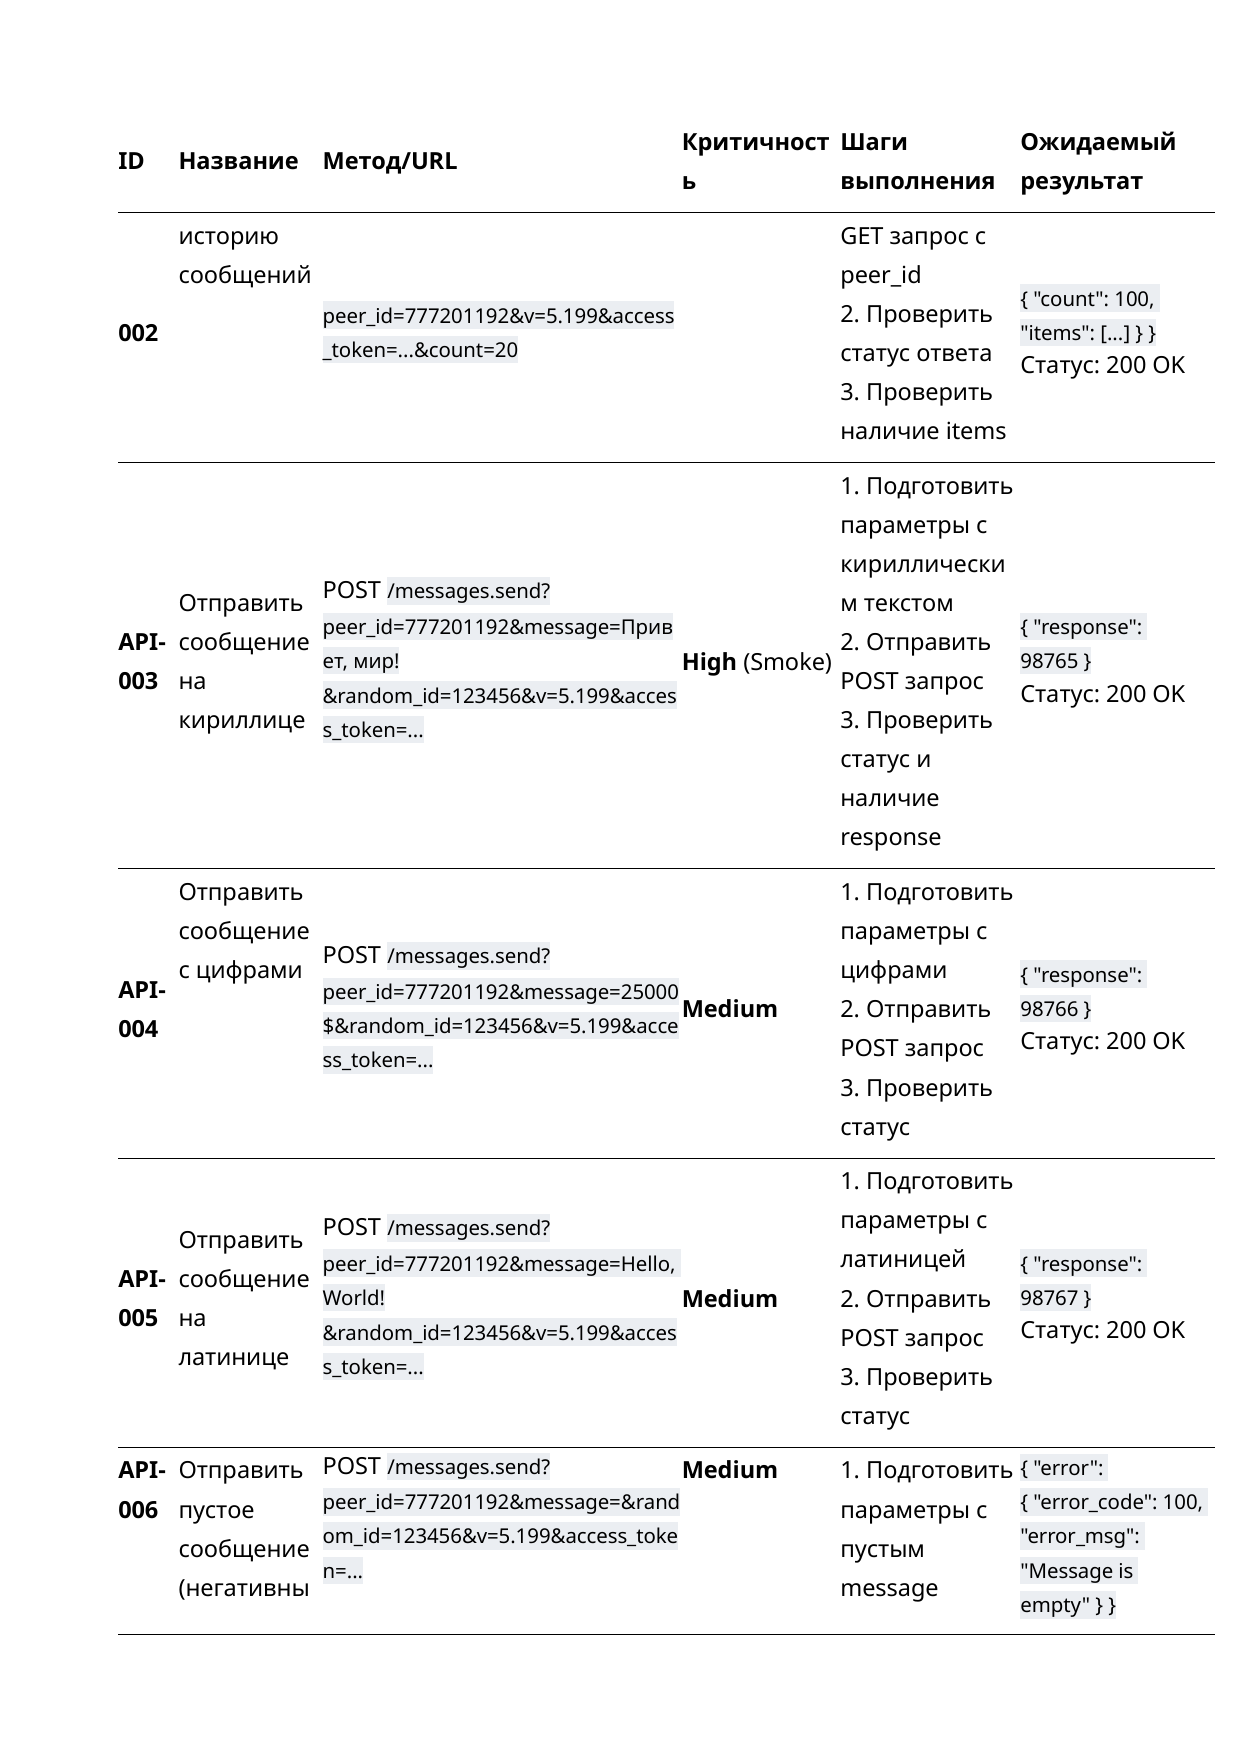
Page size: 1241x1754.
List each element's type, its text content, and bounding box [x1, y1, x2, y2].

table_cell Отправить сообщение на латинице [178, 1159, 322, 1447]
table_cell Medium [682, 1159, 840, 1447]
table_cell { "response": 98767 } Статус: 200 OK [1020, 1159, 1214, 1447]
table_cell 1. Подготовить параметры с кириллическим текстом 2. Отправить POST запрос 3. Проверить статус и наличие response [840, 463, 1020, 868]
table_cell 1. Подготовить параметры с пустым message [840, 1448, 1020, 1634]
table_cell GET запрос с peer_id 2. Проверить статус ответа 3. Проверить наличие items [840, 213, 1020, 462]
table_cell Отправить пустое сообщение (негативны [178, 1448, 322, 1634]
table_cell 002 [118, 213, 178, 462]
table_header Ожидаемый результат [1020, 118, 1214, 212]
table_cell [682, 213, 840, 462]
table_cell POST /messages.send?peer_id=777201192&message=25000$&random_id=123456&v=5.199&access_token=... [323, 869, 682, 1157]
table_cell peer_id=777201192&v=5.199&access_token=...&count=20 [323, 213, 682, 462]
table_cell 1. Подготовить параметры с латиницей 2. Отправить POST запрос 3. Проверить статус [840, 1159, 1020, 1447]
table_cell API-003 [118, 463, 178, 868]
table_cell 1. Подготовить параметры с цифрами 2. Отправить POST запрос 3. Проверить статус [840, 869, 1020, 1157]
table_header Название [178, 118, 322, 212]
table_header Шаги выполнения [840, 118, 1020, 212]
table_cell { "response": 98765 } Статус: 200 OK [1020, 463, 1214, 868]
table_cell { "error": { "error_code": 100, "error_msg": "Message is empty" } } [1020, 1448, 1214, 1634]
table_cell { "response": 98766 } Статус: 200 OK [1020, 869, 1214, 1157]
table_cell API-006 [118, 1448, 178, 1634]
table_cell Отправить сообщение на кириллице [178, 463, 322, 868]
table_cell API-004 [118, 869, 178, 1157]
table_header Критичность [682, 118, 840, 212]
table_cell Medium [682, 1448, 840, 1634]
table_cell Medium [682, 869, 840, 1157]
table_cell API-005 [118, 1159, 178, 1447]
table_cell Отправить сообщение с цифрами [178, 869, 322, 1157]
table_cell POST /messages.send?peer_id=777201192&message=Привет, мир!&random_id=123456&v=5.199&access_token=... [323, 463, 682, 868]
table_cell историю сообщений [178, 213, 322, 462]
table_header ID [118, 118, 178, 212]
table_cell POST /messages.send?peer_id=777201192&message=Hello, World!&random_id=123456&v=5.199&access_token=... [323, 1159, 682, 1447]
table_cell POST /messages.send?peer_id=777201192&message=&random_id=123456&v=5.199&access_token=... [323, 1448, 682, 1634]
table_header Метод/URL [323, 118, 682, 212]
table_cell High (Smoke) [682, 463, 840, 868]
table_cell { "count": 100, "items": [...] } } Статус: 200 OK [1020, 213, 1214, 462]
